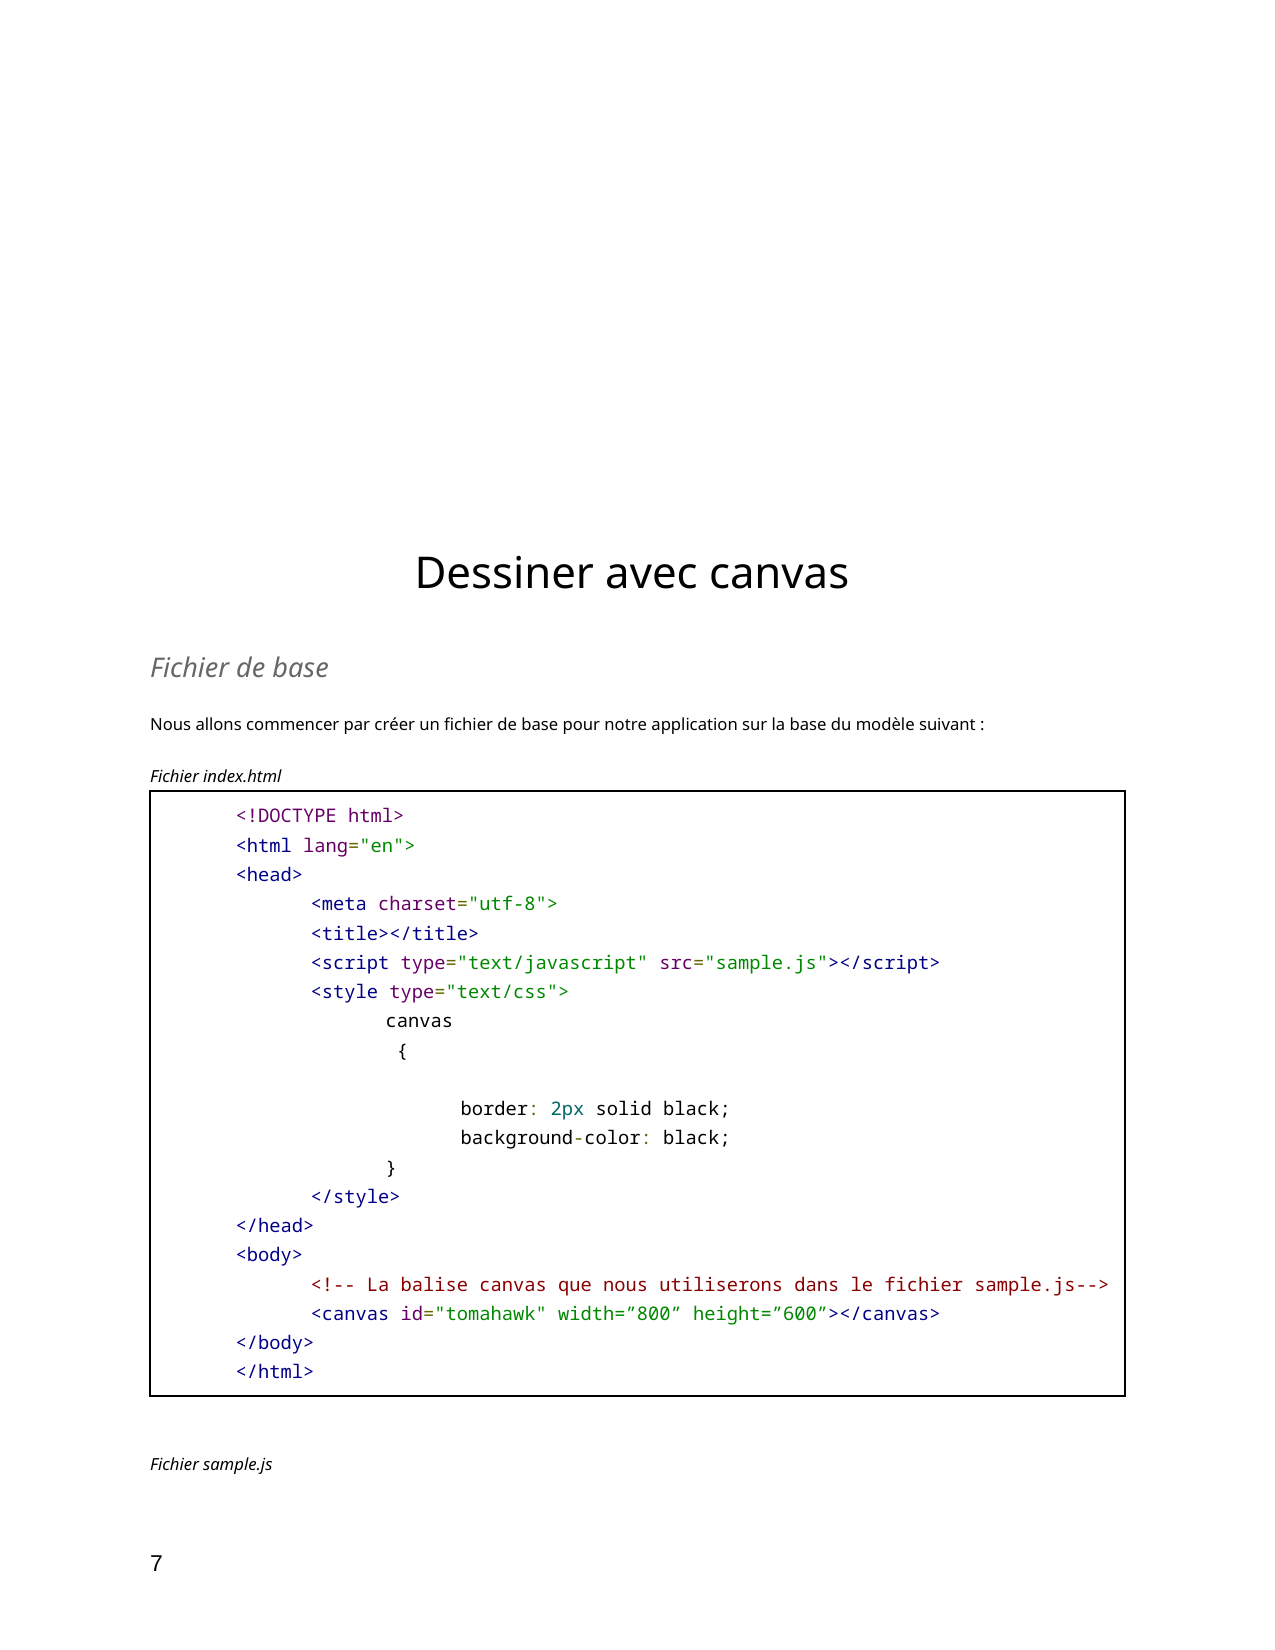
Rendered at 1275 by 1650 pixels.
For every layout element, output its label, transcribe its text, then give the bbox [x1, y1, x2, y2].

title Dessiner avec canvas [150, 541, 1125, 601]
text Fichier sample.js [150, 1452, 1125, 1475]
table_header <!DOCTYPE html> <html lang="en"> <head> <meta charset="utf-8"> <title></title> <script type="text/javascript" src="sample.js"></script> <style type="text/css"> canvas { border: 2px solid black; background-color: black; } </style> </head> <body> <!-- La balise canvas que nous utiliserons dans le fichier sample.js--> <canvas id="tomahawk" width=”800” height=”600”></canvas> </body> </html> [151, 792, 1124, 1395]
text Fichier index.html [150, 764, 1125, 787]
text Nous allons commencer par créer un fichier de base pour notre application sur la base du modèle suivant : [150, 712, 1125, 735]
subtitle Fichier de base [150, 649, 1125, 686]
